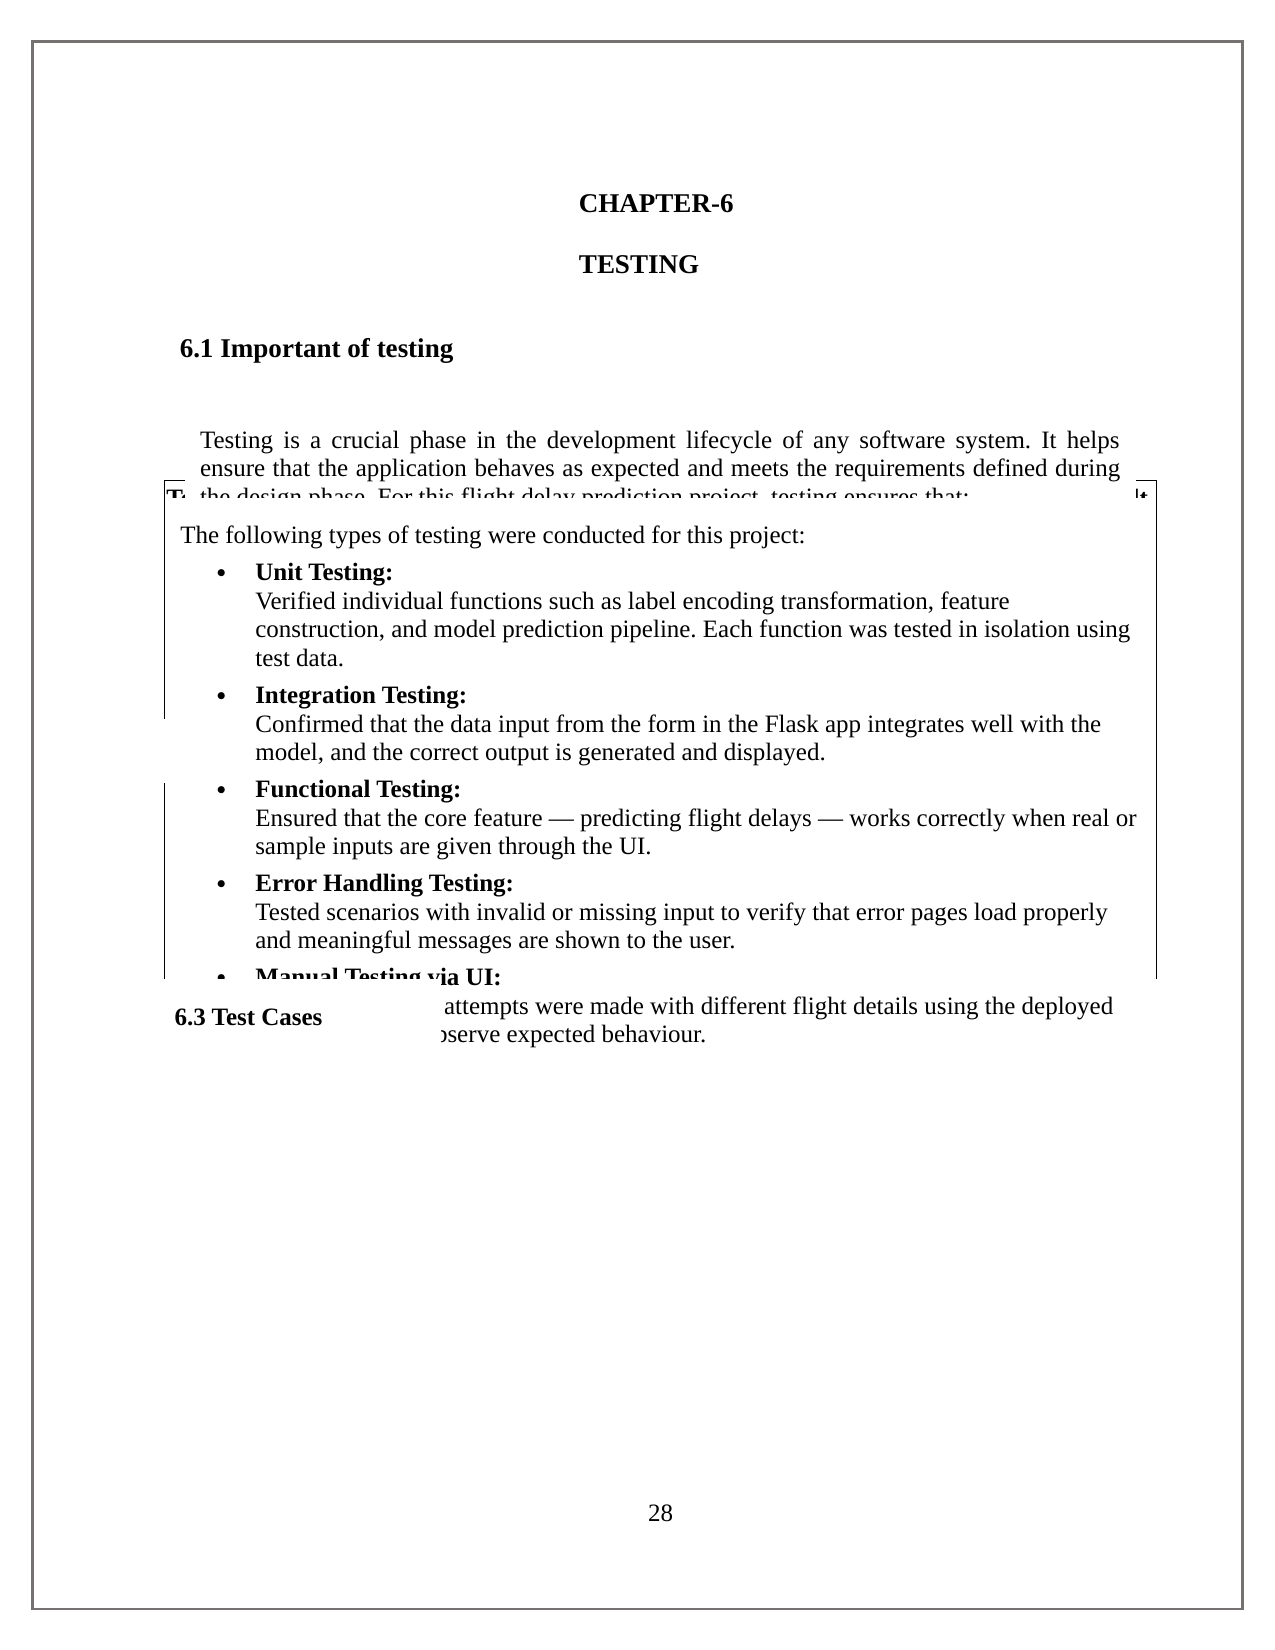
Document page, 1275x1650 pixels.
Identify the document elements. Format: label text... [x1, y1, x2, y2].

table_header Result [1136, 481, 1156, 498]
subtitle Testing is a crucial phase in the development lifecycle of any software system. It helps ensure that the application behaves as expected and meets the requirements defined during the design phase. For this flight delay prediction project, testing ensures that: [200, 425, 1121, 498]
table_header Test Case ID [165, 481, 185, 498]
subtitle 6.3 Test Cases [174, 1002, 426, 1030]
subtitle CHAPTER-6 [578, 187, 742, 218]
subtitle The following types of testing were conducted for this project: [180, 521, 1141, 549]
subtitle TESTING [579, 248, 719, 280]
subtitle Unit Testing: Verified individual functions such as label encoding transformation, feature construction, and model prediction pipeline. Each function was tested in isolation using test data. [218, 557, 1141, 672]
subtitle 6.1 Important of testing [179, 332, 481, 363]
subtitle Error Handling Testing: Tested scenarios with invalid or missing input to verify that error pages load properly and meaningful messages are shown to the user. [218, 868, 1141, 954]
subtitle Functional Testing: Ensured that the core feature — predicting flight delays — works correctly when real or sample inputs are given through the UI. [218, 774, 1141, 860]
subtitle Manual Testing via UI: Several prediction attempts were made with different flight details using the deployed web interface to observe expected behaviour. [218, 962, 1141, 1048]
subtitle Integration Testing: Confirmed that the data input from the form in the Flask app integrates well with the model, and the correct output is generated and displayed. [218, 680, 1141, 766]
